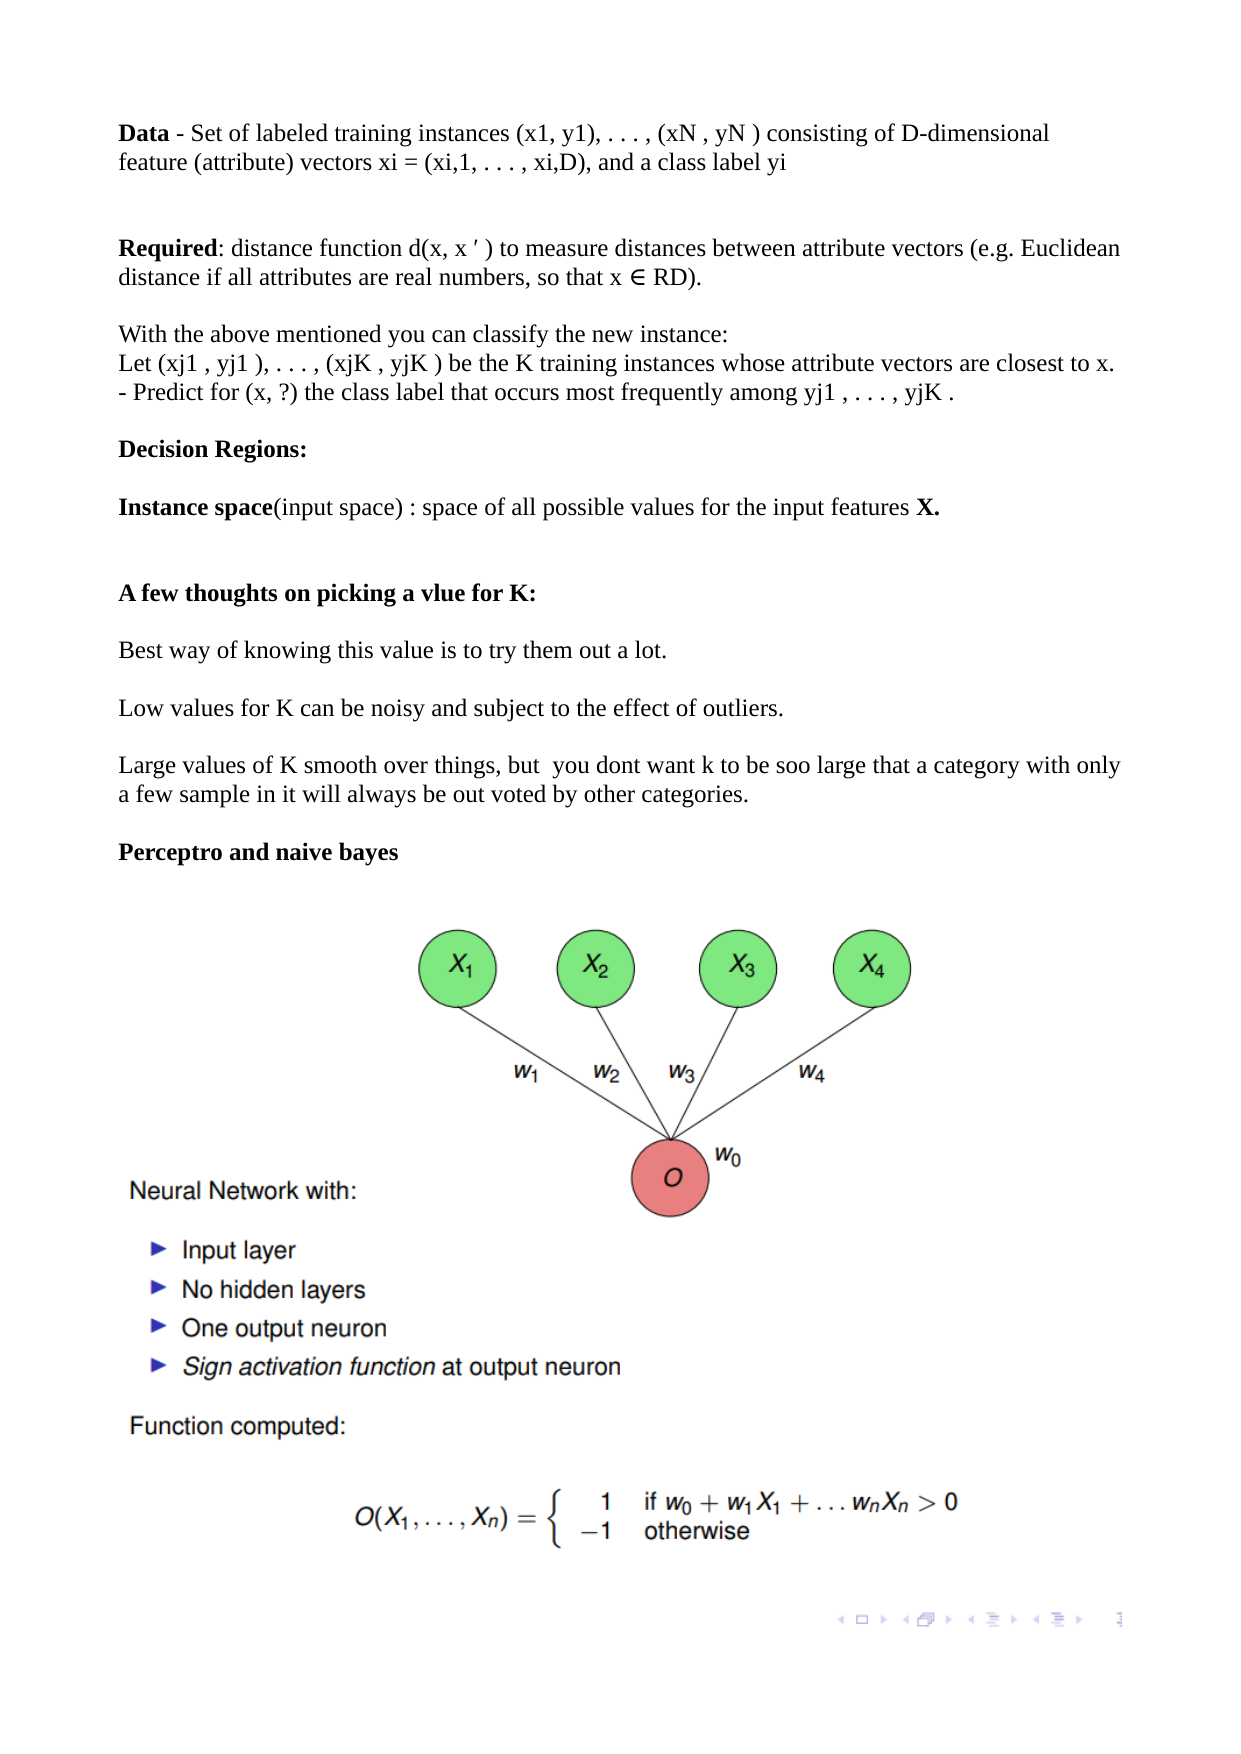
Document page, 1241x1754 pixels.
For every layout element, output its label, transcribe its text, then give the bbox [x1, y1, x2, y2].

picture [118, 894, 1123, 1631]
text Low values for K can be noisy and subject to the effect of outliers. [118, 693, 1122, 722]
text Decision Regions: [118, 434, 1122, 463]
text Required: distance function d(x, x ′ ) to measure distances between attribute vectors (e.g. Euclidean distance if all attributes are real numbers, so that x ∈ RD). [118, 233, 1122, 291]
text Instance space(input space) : space of all possible values for the input features X. [118, 492, 1122, 521]
text A few thoughts on picking a vlue for K: [118, 578, 1122, 607]
text With the above mentioned you can classify the new instance: [118, 319, 1122, 348]
text Let (xj1 , yj1 ), . . . , (xjK , yjK ) be the K training instances whose attribute vectors are closest to x. - Predict for (x, ?) the class label that occurs most frequently among yj1 , . . . , yjK . [118, 348, 1122, 406]
text Perceptro and naive bayes [118, 837, 1122, 866]
text Best way of knowing this value is to try them out a lot. [118, 636, 1122, 664]
text Data - Set of labeled training instances (x1, y1), . . . , (xN , yN ) consisting of D-dimensional feature (attribute) vectors xi = (xi,1, . . . , xi,D), and a class label yi [118, 118, 1122, 176]
text Large values of K smooth over things, but you dont want k to be soo large that a category with only a few sample in it will always be out voted by other categories. [118, 751, 1122, 808]
